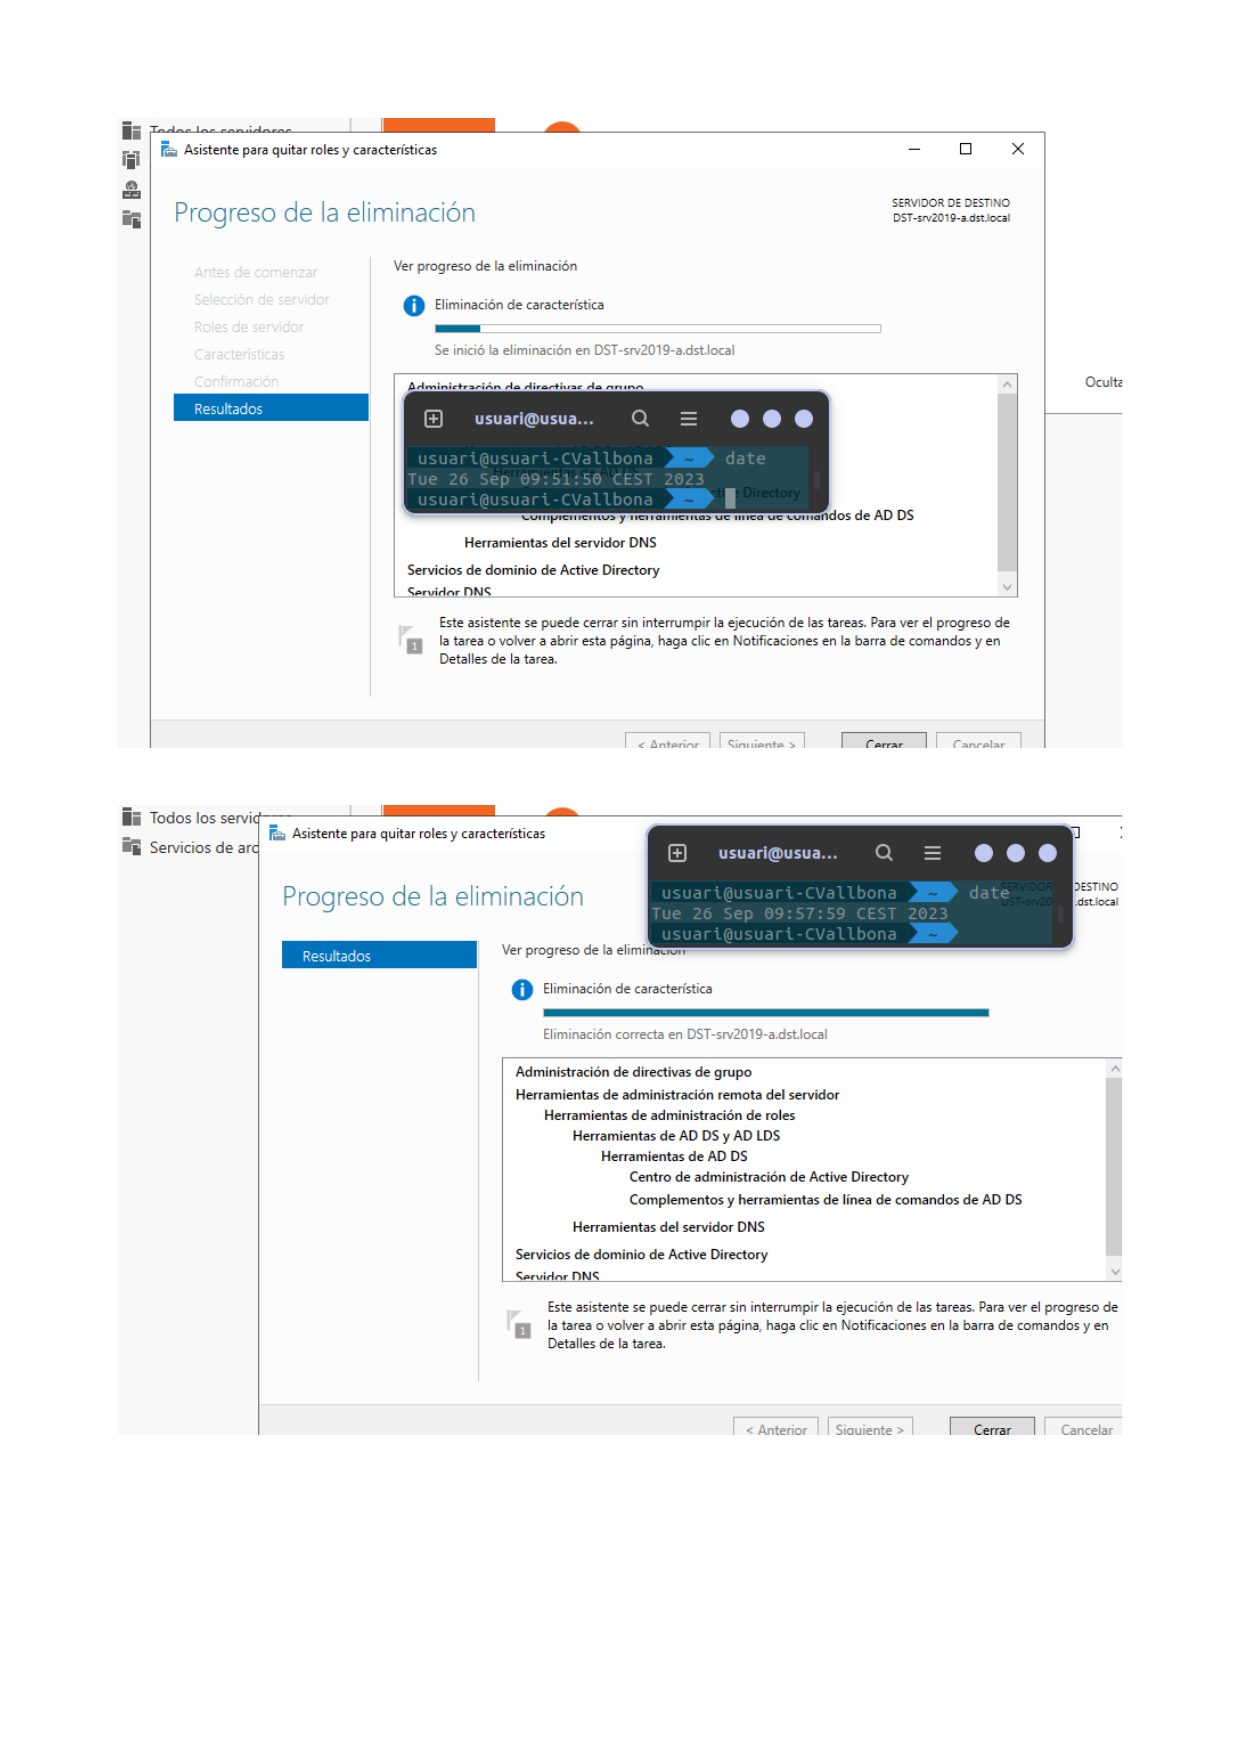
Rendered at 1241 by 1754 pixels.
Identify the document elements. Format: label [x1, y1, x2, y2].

picture [118, 118, 1123, 748]
picture [118, 805, 1123, 1435]
